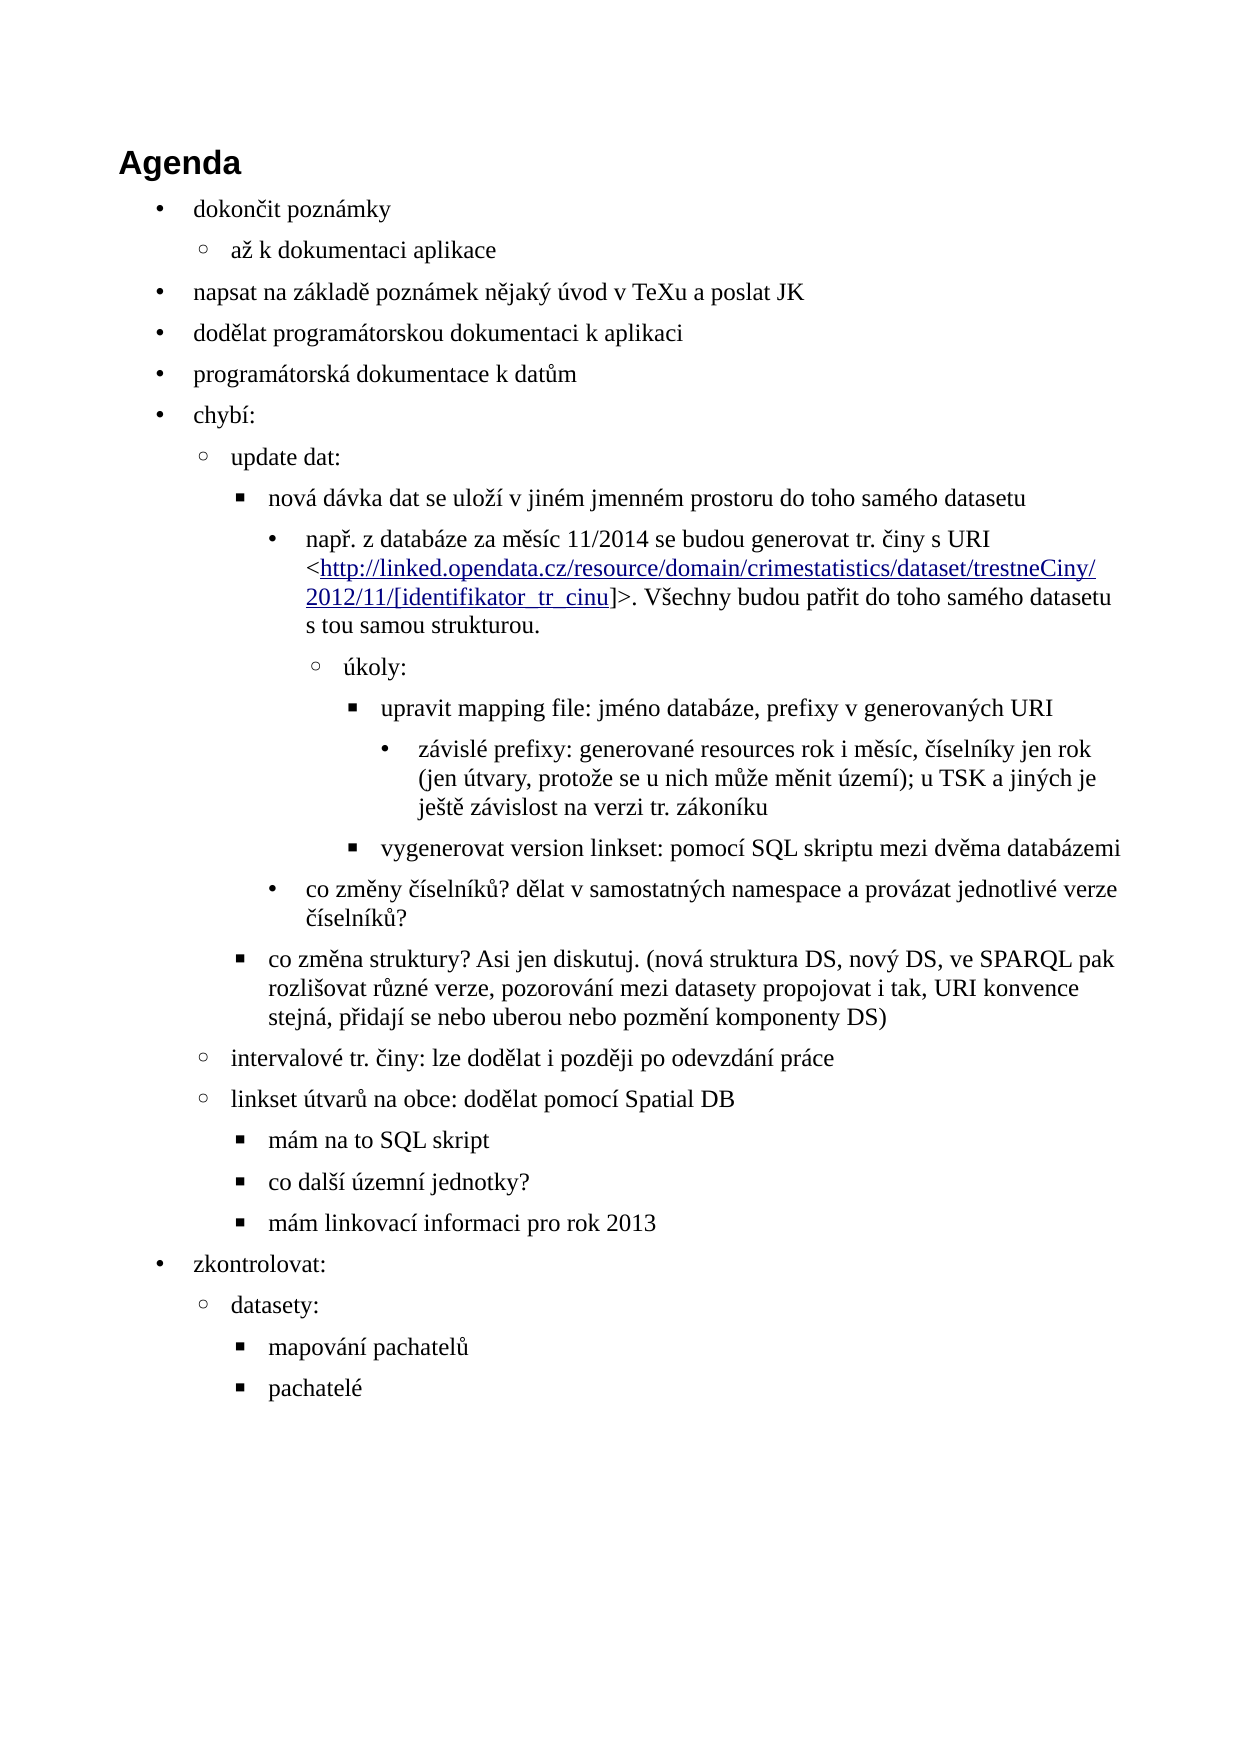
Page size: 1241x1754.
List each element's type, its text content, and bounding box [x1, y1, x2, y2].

list mapování pachatelů [231, 1332, 1122, 1361]
list co změna struktury? Asi jen diskutuj. (nová struktura DS, nový DS, ve SPARQL pak rozlišovat různé verze, pozorování mezi datasety propojovat i tak, URI konvence stejná, přidají se nebo uberou nebo pozmění komponenty DS) [231, 944, 1122, 1031]
list mám linkovací informaci pro rok 2013 [231, 1208, 1122, 1237]
list mám na to SQL skript [231, 1126, 1122, 1154]
list úkoly: [306, 652, 1122, 681]
list pachatelé [231, 1373, 1122, 1402]
list update dat: [193, 442, 1122, 471]
list nová dávka dat se uloží v jiném jmenném prostoru do toho samého datasetu [231, 483, 1122, 512]
list chybí: [156, 401, 1122, 429]
list datasety: [193, 1291, 1122, 1319]
list napsat na základě poznámek nějaký úvod v TeXu a poslat JK [156, 277, 1122, 306]
list dodělat programátorskou dokumentaci k aplikaci [156, 318, 1122, 347]
list co další územní jednotky? [231, 1167, 1122, 1196]
list až k dokumentaci aplikace [193, 236, 1122, 264]
list závislé prefixy: generované resources rok i měsíc, číselníky jen rok (jen útvary, protože se u nich může měnit území); u TSK a jiných je ještě závislost na verzi tr. zákoníku [381, 734, 1122, 821]
list zkontrolovat: [156, 1249, 1122, 1278]
list např. z databáze za měsíc 11/2014 se budou generovat tr. činy s URI <http://linked.opendata.cz/resource/domain/crimestatistics/dataset/trestneCiny/2012/11/[identifikator_tr_cinu]>. Všechny budou patřit do toho samého datasetu s tou samou strukturou. [268, 524, 1122, 639]
list dokončit poznámky [156, 194, 1122, 223]
subtitle Agenda [118, 143, 1122, 182]
list programátorská dokumentace k datům [156, 359, 1122, 388]
list co změny číselníků? dělat v samostatných namespace a provázat jednotlivé verze číselníků? [268, 874, 1122, 932]
list vygenerovat version linkset: pomocí SQL skriptu mezi dvěma databázemi [343, 833, 1122, 862]
list intervalové tr. činy: lze dodělat i později po odevzdání práce [193, 1043, 1122, 1072]
list linkset útvarů na obce: dodělat pomocí Spatial DB [193, 1084, 1122, 1113]
list upravit mapping file: jméno databáze, prefixy v generovaných URI [343, 693, 1122, 722]
